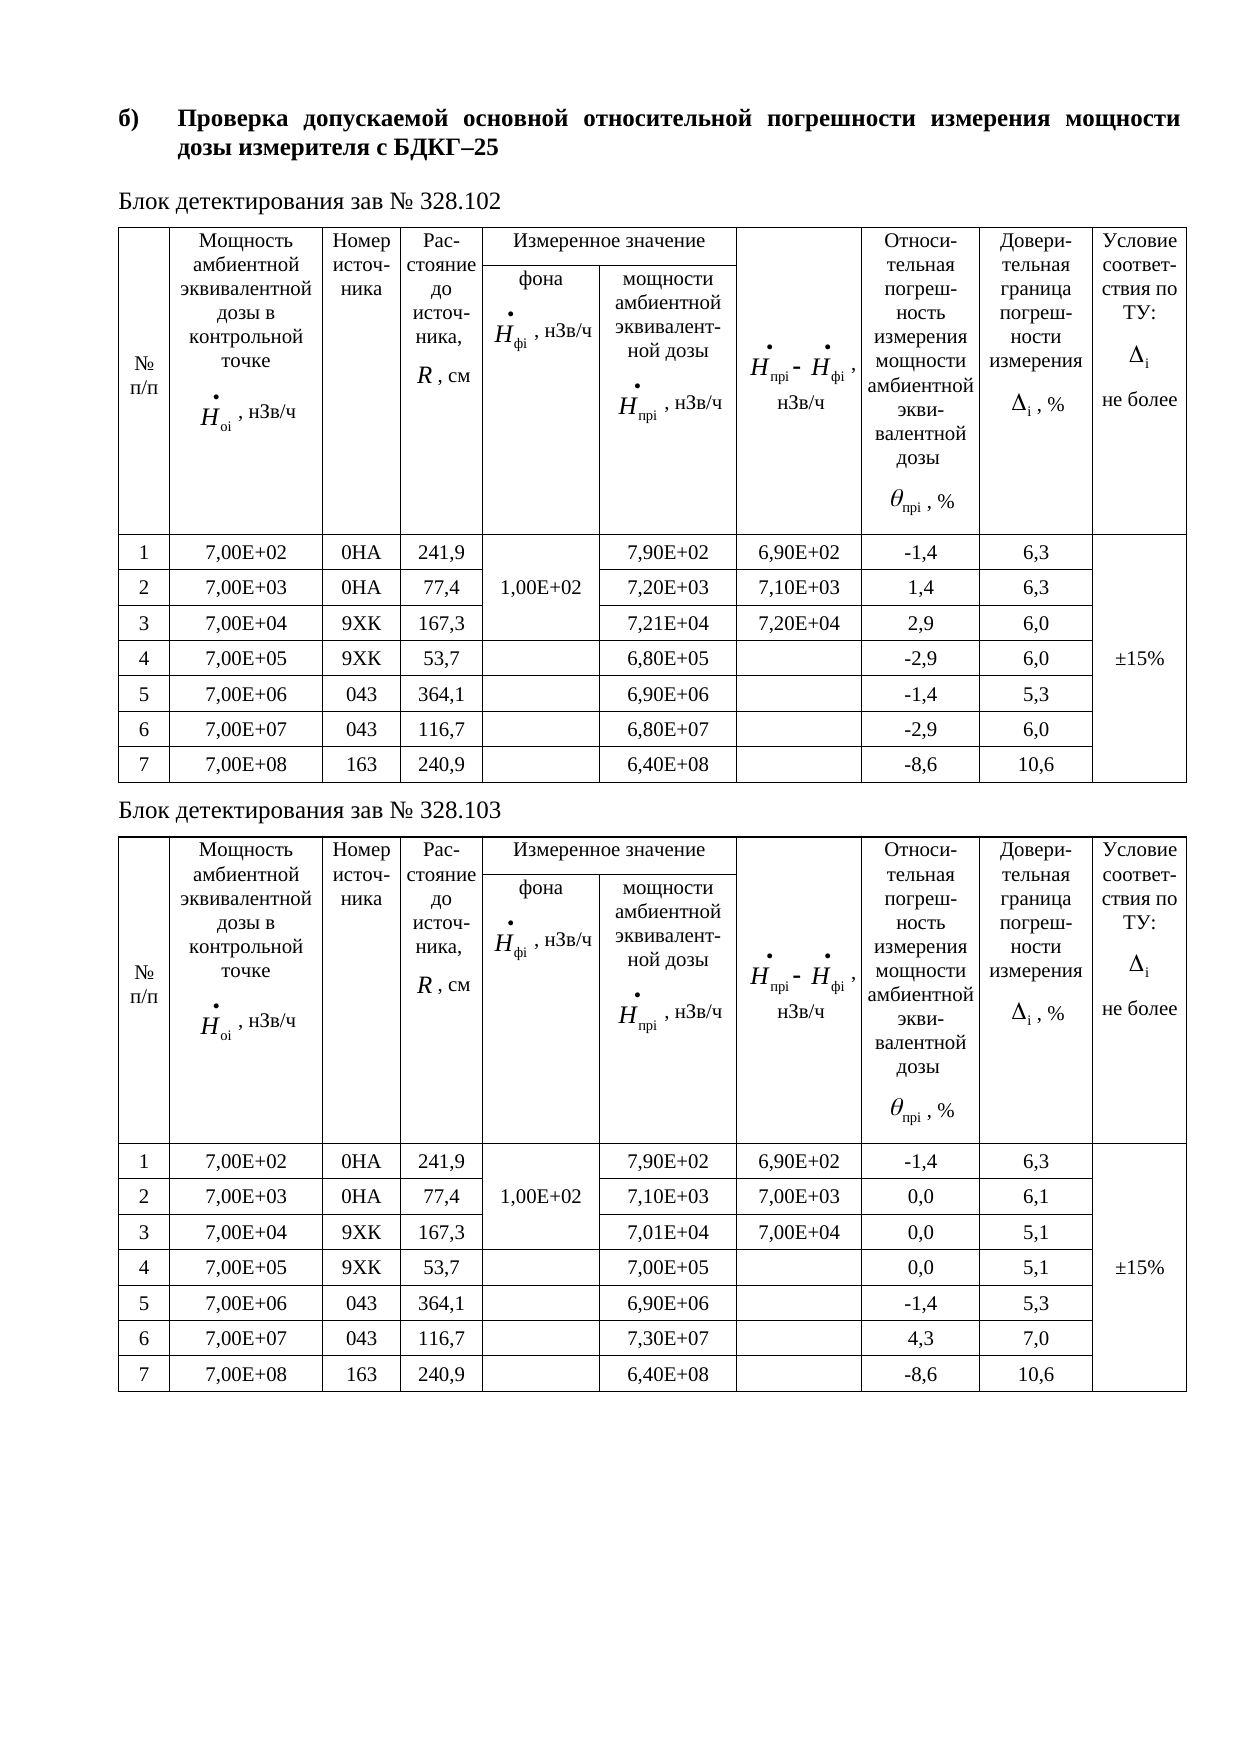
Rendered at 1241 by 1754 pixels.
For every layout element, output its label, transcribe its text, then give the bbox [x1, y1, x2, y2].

table_header № п/п [119, 838, 169, 1143]
table_cell -2,9 [862, 641, 979, 675]
table_cell 6 [119, 712, 169, 746]
table_cell ±15% [1093, 535, 1186, 782]
table_cell 6,40E+08 [600, 747, 736, 782]
table_cell 163 [323, 1356, 400, 1391]
table_cell [737, 1286, 861, 1320]
table_cell мощности амбиентной эквивалент-ной дозы , нЗв/ч [600, 266, 736, 534]
table_cell 7,00E+02 [170, 535, 322, 569]
table_cell [483, 712, 599, 746]
table_cell фона , нЗв/ч [483, 266, 599, 534]
table_cell 1 [119, 535, 169, 569]
table_cell 7,00E+03 [170, 570, 322, 604]
table_cell 5,3 [980, 1286, 1092, 1320]
table_cell 0НА [323, 1179, 400, 1214]
table_cell 7,00E+05 [170, 1250, 322, 1284]
table_cell 7,10E+03 [600, 1179, 736, 1214]
table_cell 7,00E+04 [737, 1215, 861, 1249]
table_cell -8,6 [862, 1356, 979, 1391]
table_cell 7,20E+04 [737, 606, 861, 640]
table_cell 0,0 [862, 1250, 979, 1284]
table_cell [483, 1286, 599, 1320]
table_cell [737, 747, 861, 782]
table_cell 167,3 [401, 606, 482, 640]
table_cell 1,00E+02 [483, 1144, 599, 1249]
table_cell 240,9 [401, 1356, 482, 1391]
table_cell 7,00E+08 [170, 1356, 322, 1391]
table_header Относи-тельная погреш-ность измерения мощности амбиентной экви-валентной дозы , % [862, 228, 979, 534]
table_cell 043 [323, 676, 400, 711]
table_cell 1,00E+02 [483, 535, 599, 640]
table_cell 6,90E+06 [600, 1286, 736, 1320]
table_header Мощность амбиентной эквивалентной дозы в контрольной точке , нЗв/ч [170, 228, 322, 534]
table_header Номер источ-ника [323, 838, 400, 1143]
table_cell 6,80E+05 [600, 641, 736, 675]
table_cell 10,6 [980, 747, 1092, 782]
table_cell [737, 1321, 861, 1355]
table_cell 5 [119, 1286, 169, 1320]
table_cell 7,00E+05 [170, 641, 322, 675]
table_cell 043 [323, 1286, 400, 1320]
table_cell 116,7 [401, 1321, 482, 1355]
table_cell [483, 747, 599, 782]
table_cell 240,9 [401, 747, 482, 782]
table_cell 2 [119, 570, 169, 604]
table_cell 6,0 [980, 712, 1092, 746]
table_cell 0НА [323, 1144, 400, 1178]
table_cell 6,3 [980, 1144, 1092, 1178]
table_cell 7,21E+04 [600, 606, 736, 640]
table_cell 9ХК [323, 1250, 400, 1284]
table_cell -1,4 [862, 676, 979, 711]
table_header Условие соответ-ствия по ТУ: не более [1093, 228, 1186, 534]
table_cell 9ХК [323, 1215, 400, 1249]
table_cell 7,10E+03 [737, 570, 861, 604]
table_cell 7,00E+03 [170, 1179, 322, 1214]
table_header Рас-стояние до источ-ника, , см [401, 228, 482, 534]
table_cell 5,1 [980, 1250, 1092, 1284]
table_cell 4 [119, 641, 169, 675]
table_cell 1,4 [862, 570, 979, 604]
table_cell -1,4 [862, 1286, 979, 1320]
table_cell 53,7 [401, 641, 482, 675]
table_cell -1,4 [862, 1144, 979, 1178]
text Блок детектирования зав № 328.102 [118, 186, 1194, 214]
table_cell 0НА [323, 570, 400, 604]
table_cell 7,00E+07 [170, 712, 322, 746]
table_cell 7,00E+06 [170, 1286, 322, 1320]
table_cell 6 [119, 1321, 169, 1355]
table_header Измеренное значение [483, 838, 736, 874]
table_cell 10,6 [980, 1356, 1092, 1391]
table_cell [737, 712, 861, 746]
table_cell 5 [119, 676, 169, 711]
table_header Номер источ-ника [323, 228, 400, 534]
table_cell 7,90E+02 [600, 1144, 736, 1178]
table_cell [737, 1250, 861, 1284]
table_cell 241,9 [401, 535, 482, 569]
table_header , нЗв/ч [737, 228, 861, 534]
table_cell [483, 641, 599, 675]
table_cell [483, 1250, 599, 1284]
table_cell 0НА [323, 535, 400, 569]
table_cell 7,30E+07 [600, 1321, 736, 1355]
table_cell 7,00E+06 [170, 676, 322, 711]
table_cell [737, 1356, 861, 1391]
table_header Довери-тельная граница погреш-ности измерения , % [980, 838, 1092, 1143]
table_header Относи-тельная погреш-ность измерения мощности амбиентной экви-валентной дозы , % [862, 838, 979, 1143]
table_cell 77,4 [401, 570, 482, 604]
table_cell 6,90E+02 [737, 535, 861, 569]
table_cell 77,4 [401, 1179, 482, 1214]
table_cell 6,90E+02 [737, 1144, 861, 1178]
table_cell [483, 676, 599, 711]
table_cell 1 [119, 1144, 169, 1178]
table_cell 6,3 [980, 535, 1092, 569]
table_cell 5,1 [980, 1215, 1092, 1249]
table_cell 3 [119, 606, 169, 640]
table_cell 6,80E+07 [600, 712, 736, 746]
table_cell 167,3 [401, 1215, 482, 1249]
table_cell 9ХК [323, 606, 400, 640]
table_cell [737, 641, 861, 675]
table_cell 7,00E+02 [170, 1144, 322, 1178]
table_cell -2,9 [862, 712, 979, 746]
table_cell 2,9 [862, 606, 979, 640]
table_cell [483, 1321, 599, 1355]
table_cell 7,00E+08 [170, 747, 322, 782]
table_header , нЗв/ч [737, 838, 861, 1143]
text б) Проверка допускаемой основной относительной погрешности измерения мощности дозы измерителя с БДКГ–25 [118, 103, 1181, 161]
table_cell 7,01E+04 [600, 1215, 736, 1249]
table_cell 7,00E+05 [600, 1250, 736, 1284]
table_cell 53,7 [401, 1250, 482, 1284]
table_cell 043 [323, 1321, 400, 1355]
table_cell -8,6 [862, 747, 979, 782]
table_header Рас-стояние до источ-ника, , см [401, 838, 482, 1143]
table_header Условие соответ-ствия по ТУ: не более [1093, 838, 1186, 1143]
table_cell 4 [119, 1250, 169, 1284]
text Блок детектирования зав № 328.103 [118, 795, 1194, 824]
table_cell 7,90E+02 [600, 535, 736, 569]
table_cell [483, 1356, 599, 1391]
table_cell ±15% [1093, 1144, 1186, 1391]
table_cell 2 [119, 1179, 169, 1214]
table_cell 6,40E+08 [600, 1356, 736, 1391]
table_cell 5,3 [980, 676, 1092, 711]
table_cell 043 [323, 712, 400, 746]
table_cell 7,00E+04 [170, 1215, 322, 1249]
table_cell 6,0 [980, 641, 1092, 675]
table_cell 3 [119, 1215, 169, 1249]
table_cell 7,20E+03 [600, 570, 736, 604]
table_cell 364,1 [401, 1286, 482, 1320]
table_cell [737, 676, 861, 711]
table_cell 0,0 [862, 1179, 979, 1214]
table_header Измеренное значение [483, 228, 736, 265]
table_cell 6,90E+06 [600, 676, 736, 711]
table_header Мощность амбиентной эквивалентной дозы в контрольной точке , нЗв/ч [170, 838, 322, 1143]
table_cell 364,1 [401, 676, 482, 711]
table_cell 7 [119, 747, 169, 782]
table_header № п/п [119, 228, 169, 534]
table_cell 163 [323, 747, 400, 782]
table_cell 9ХК [323, 641, 400, 675]
table_cell фона , нЗв/ч [483, 875, 599, 1143]
table_cell мощности амбиентной эквивалент-ной дозы , нЗв/ч [600, 875, 736, 1143]
table_cell -1,4 [862, 535, 979, 569]
table_cell 7,00E+03 [737, 1179, 861, 1214]
table_cell 7 [119, 1356, 169, 1391]
table_cell 7,0 [980, 1321, 1092, 1355]
table_cell 0,0 [862, 1215, 979, 1249]
table_cell 6,1 [980, 1179, 1092, 1214]
table_cell 4,3 [862, 1321, 979, 1355]
table_header Довери-тельная граница погреш-ности измерения , % [980, 228, 1092, 534]
table_cell 7,00E+07 [170, 1321, 322, 1355]
table_cell 6,0 [980, 606, 1092, 640]
table_cell 6,3 [980, 570, 1092, 604]
table_cell 241,9 [401, 1144, 482, 1178]
table_cell 116,7 [401, 712, 482, 746]
table_cell 7,00E+04 [170, 606, 322, 640]
